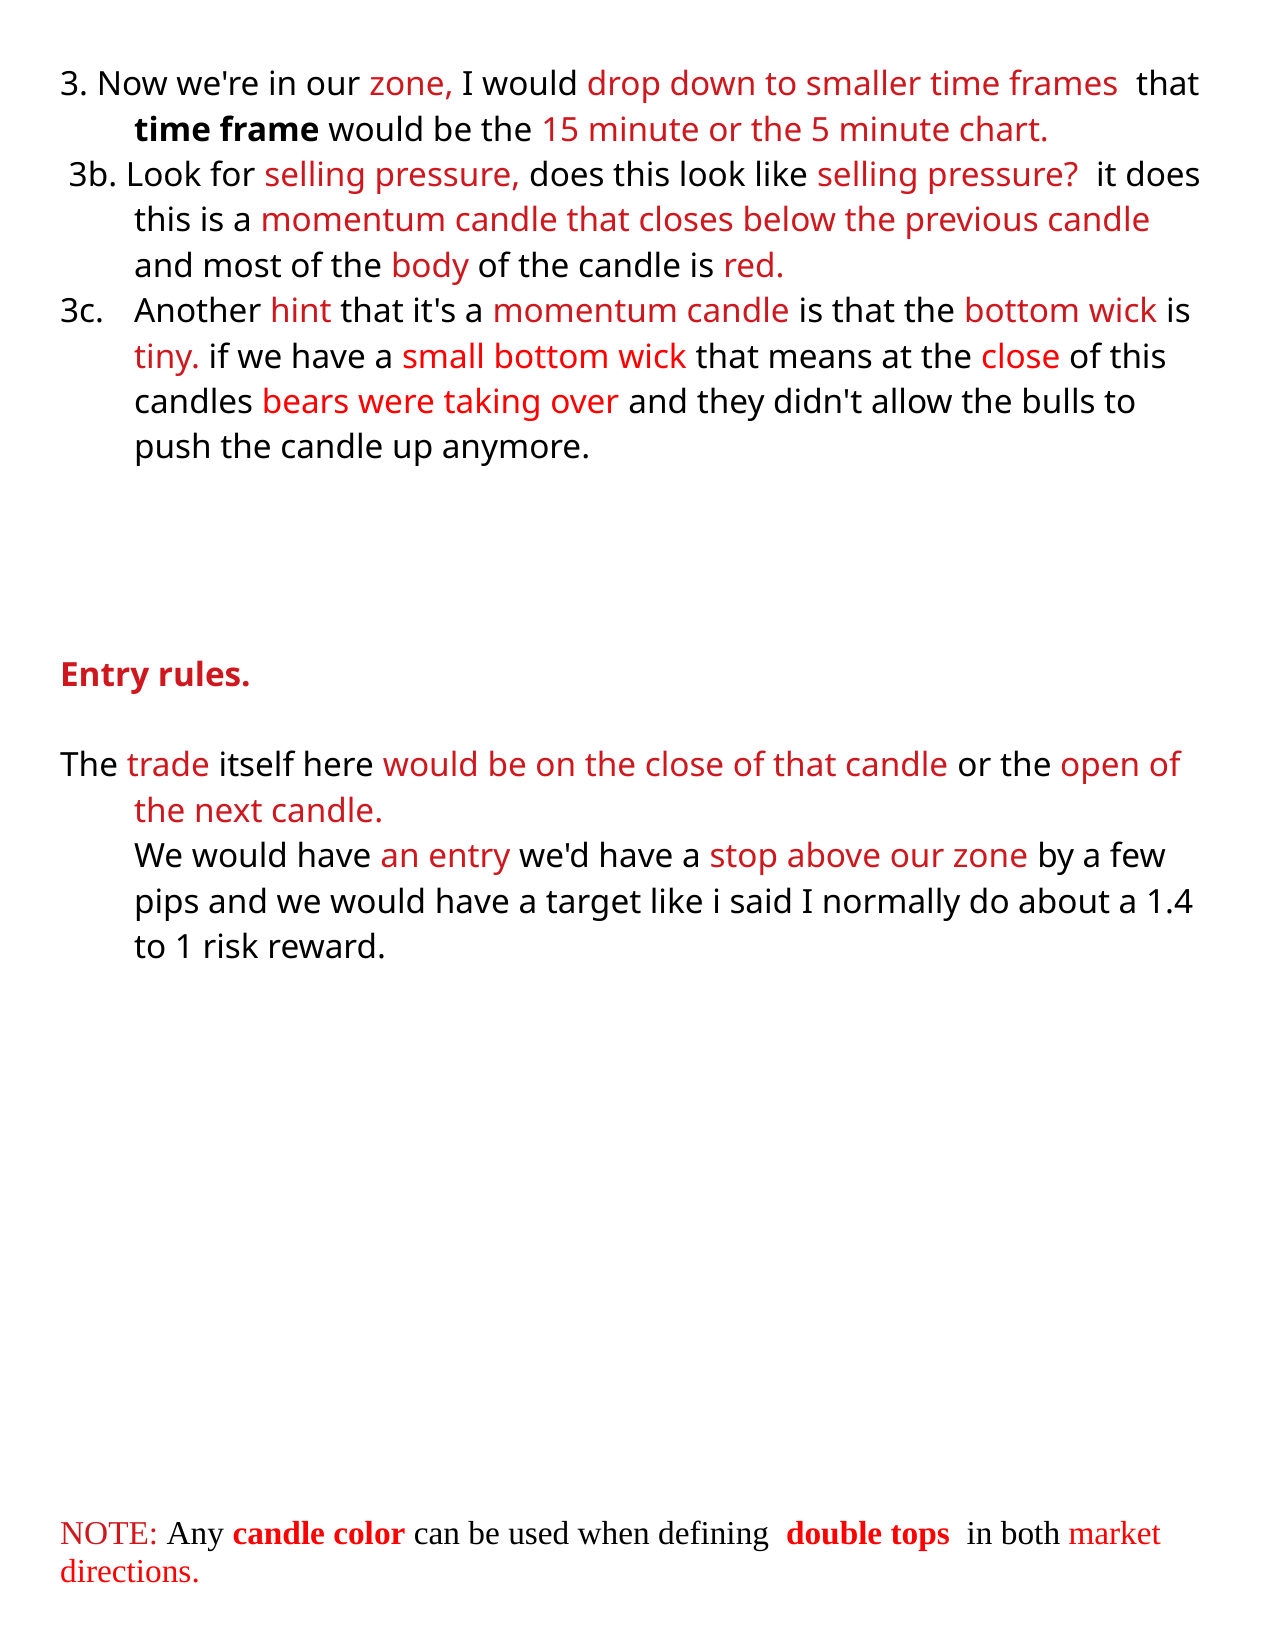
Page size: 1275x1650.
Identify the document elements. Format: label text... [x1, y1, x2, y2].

text 3b. Look for selling pressure, does this look like selling pressure? it does this is a momentum candle that closes below the previous candle and most of the body of the candle is red. [60, 151, 1215, 287]
text 3c. Another hint that it's a momentum candle is that the bottom wick is tiny. if we have a small bottom wick that means at the close of this candles bears were taking over and they didn't allow the bulls to push the candle up anymore. [60, 287, 1215, 469]
text We would have an entry we'd have a stop above our zone by a few pips and we would have a target like i said I normally do about a 1.4 to 1 risk reward. [60, 832, 1215, 968]
text Entry rules. [60, 650, 1215, 696]
text The trade itself here would be on the close of that candle or the open of the next candle. [60, 741, 1215, 832]
text 3. Now we're in our zone, I would drop down to smaller time frames that time frame would be the 15 minute or the 5 minute chart. [60, 60, 1215, 151]
